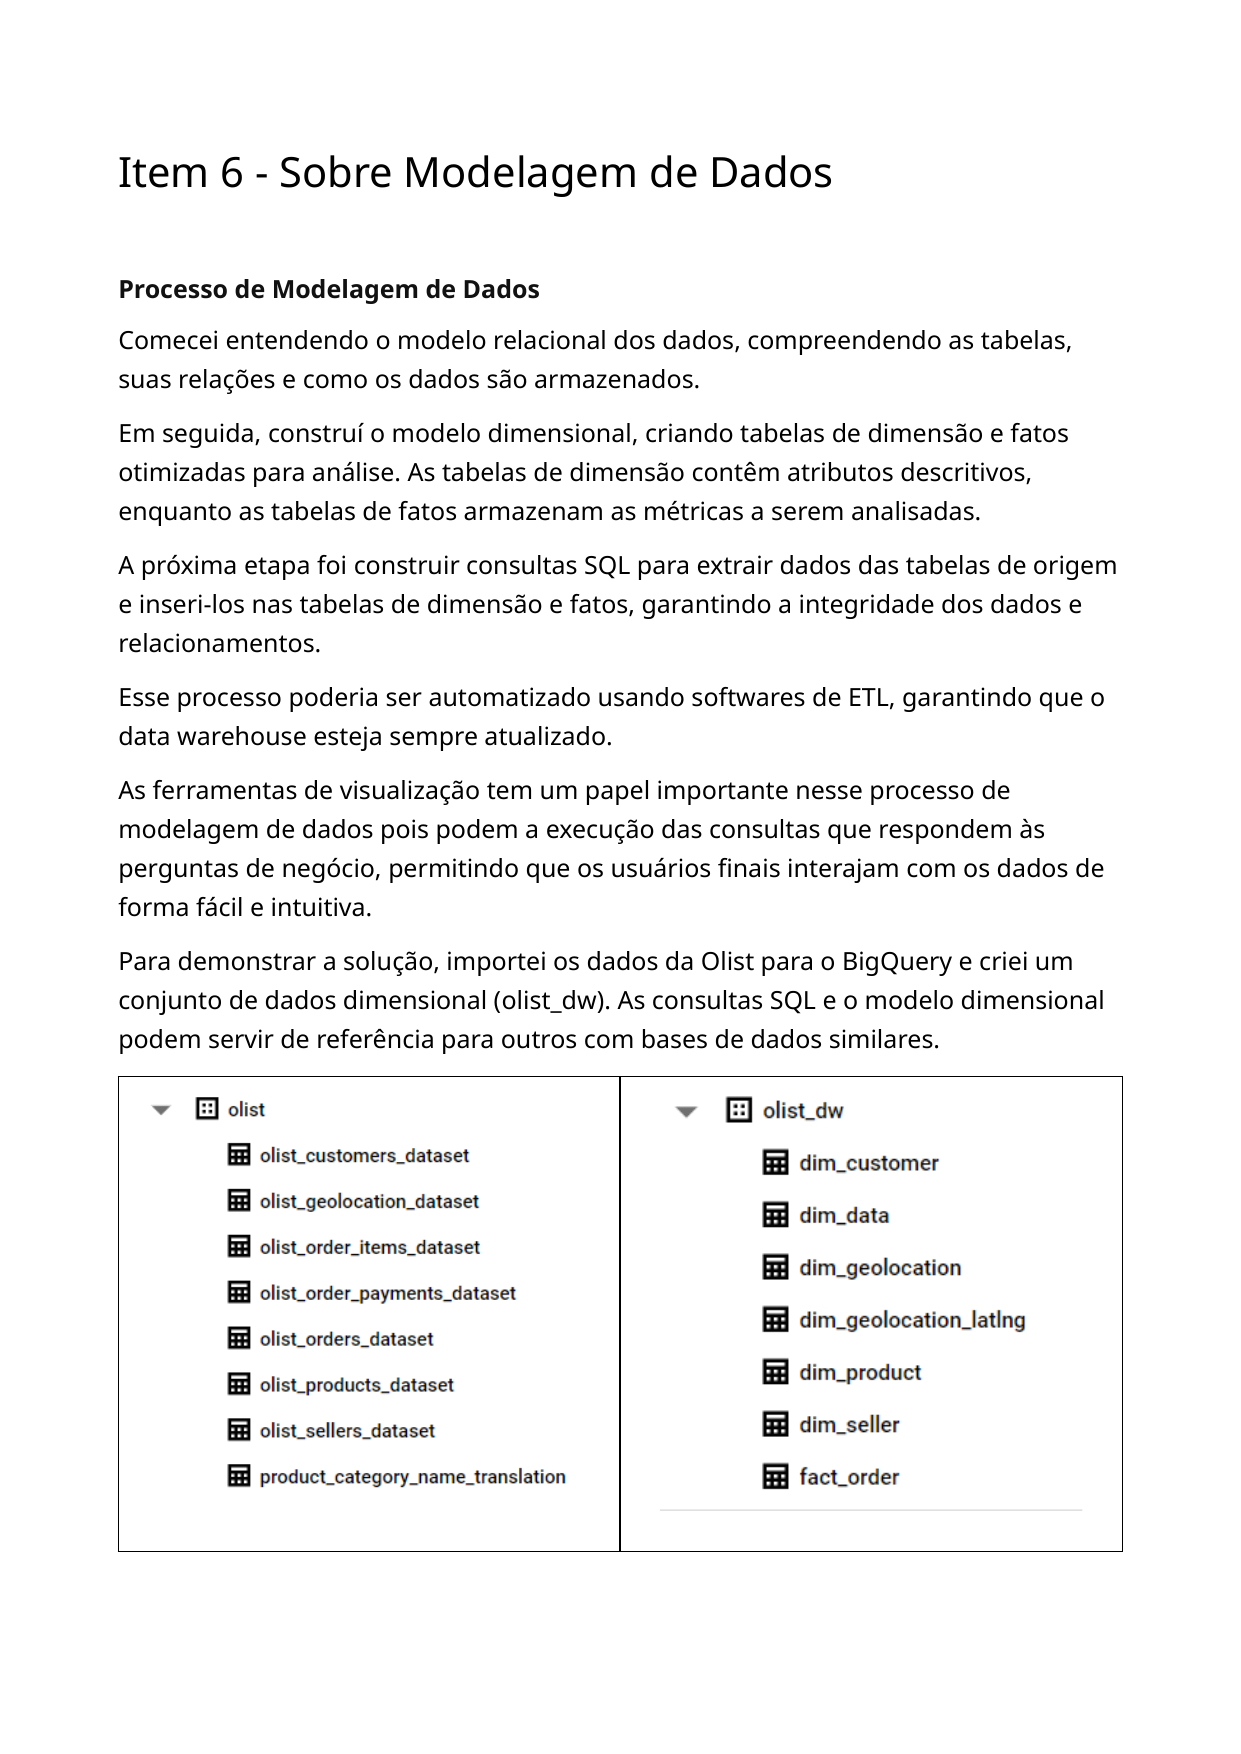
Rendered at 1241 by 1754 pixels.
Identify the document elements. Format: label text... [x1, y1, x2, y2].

subtitle Item 6 - Sobre Modelagem de Dados [118, 143, 1122, 200]
text Comecei entendendo o modelo relacional dos dados, compreendendo as tabelas, suas relações e como os dados são armazenados. [118, 322, 1122, 396]
text As ferramentas de visualização tem um papel importante nesse processo de modelagem de dados pois podem a execução das consultas que respondem às perguntas de negócio, permitindo que os usuários finais interajam com os dados de forma fácil e intuitiva. [118, 772, 1122, 924]
text Esse processo poderia ser automatizado usando softwares de ETL, garantindo que o data warehouse esteja sempre atualizado. [118, 679, 1122, 753]
text A próxima etapa foi construir consultas SQL para extrair dados das tabelas de origem e inseri-los nas tabelas de dimensão e fatos, garantindo a integridade dos dados e relacionamentos. [118, 547, 1122, 660]
picture [659, 1082, 1083, 1511]
picture [123, 1082, 615, 1500]
text Processo de Modelagem de Dados [118, 220, 1122, 305]
text Para demonstrar a solução, importei os dados da Olist para o BigQuery e criei um conjunto de dados dimensional (olist_dw). As consultas SQL e o modelo dimensional podem servir de referência para outros com bases de dados similares. [118, 944, 1122, 1056]
text Em seguida, construí o modelo dimensional, criando tabelas de dimensão e fatos otimizadas para análise. As tabelas de dimensão contêm atributos descritivos, enquanto as tabelas de fatos armazenam as métricas a serem analisadas. [118, 415, 1122, 528]
table_header [621, 1077, 1122, 1551]
table_header [119, 1077, 619, 1551]
